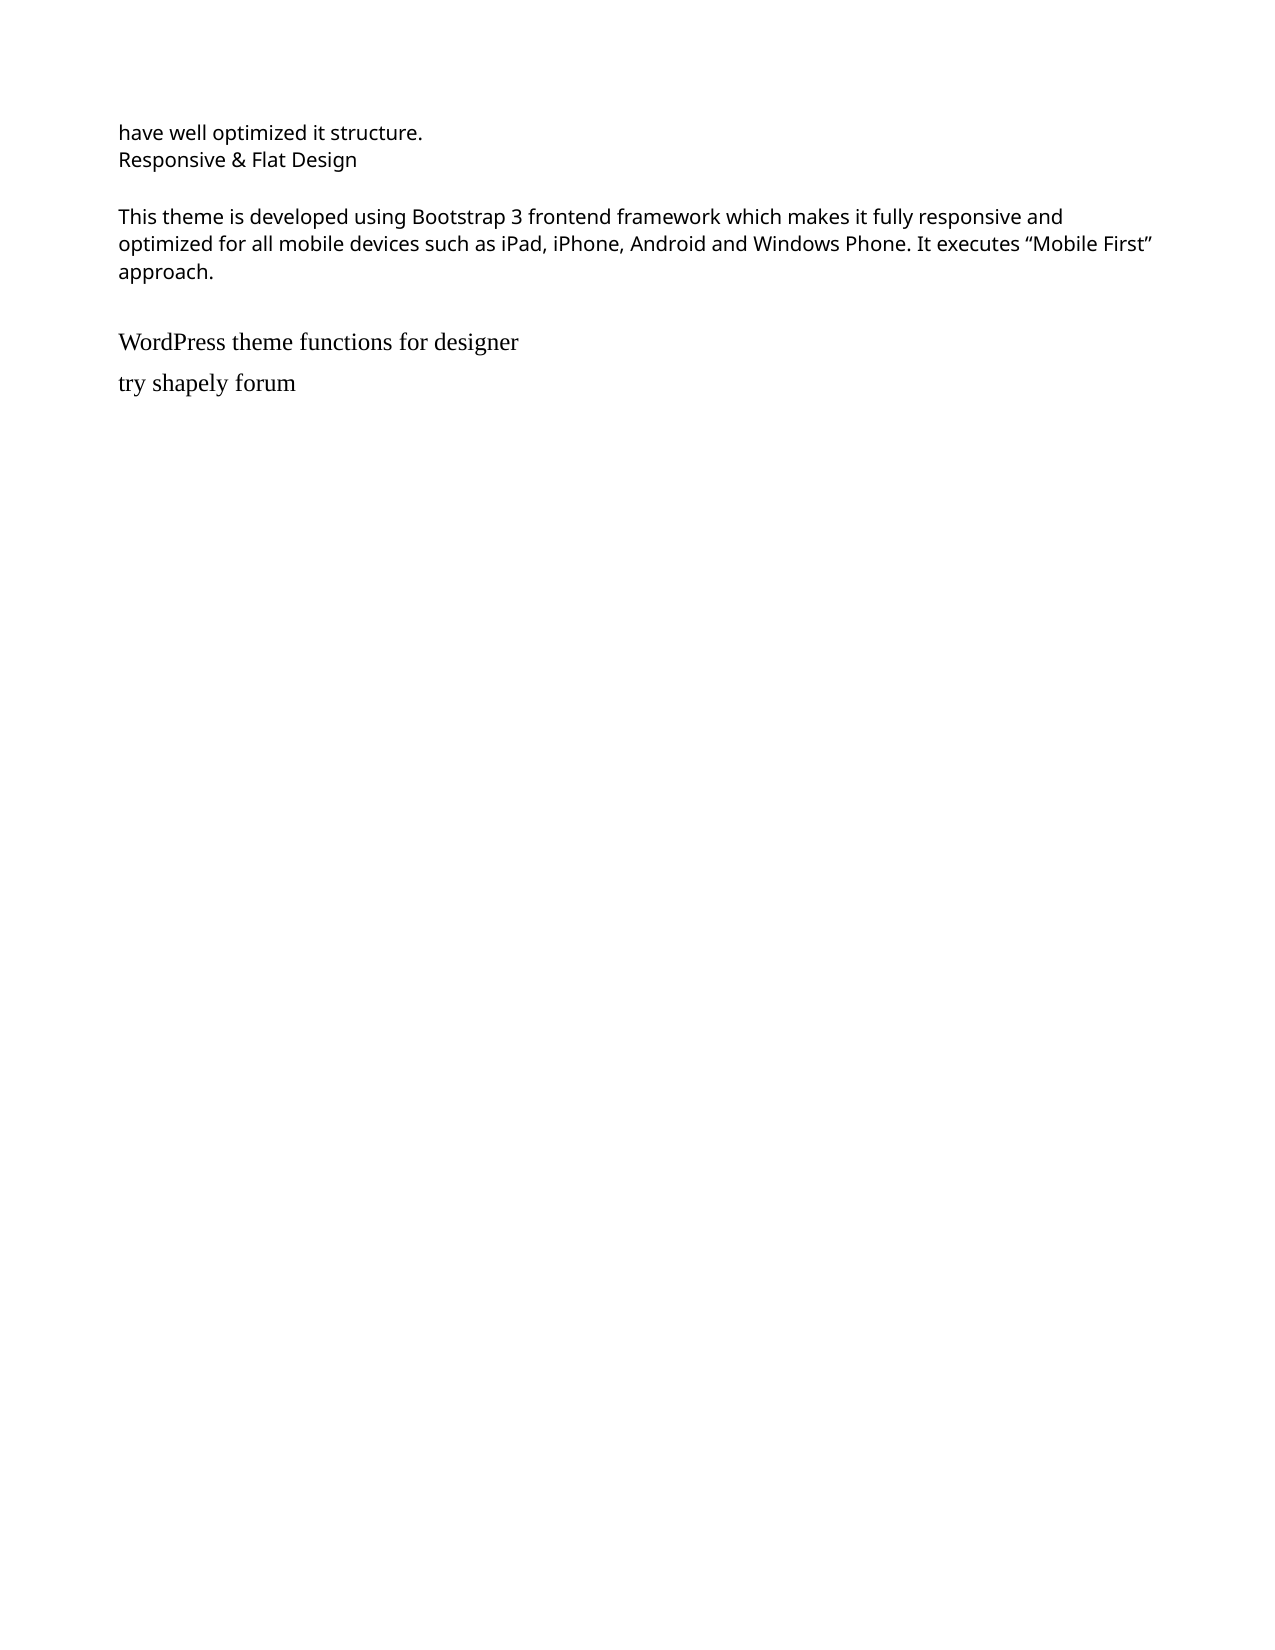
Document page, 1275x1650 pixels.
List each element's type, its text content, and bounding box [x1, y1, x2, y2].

text Responsive & Flat Design [118, 146, 1157, 173]
text WordPress theme functions for designer [118, 327, 1157, 355]
text have well optimized it structure. [118, 118, 1157, 146]
text This theme is developed using Bootstrap 3 frontend framework which makes it fully responsive and optimized for all mobile devices such as iPad, iPhone, Android and Windows Phone. It executes “Mobile First” approach. [118, 202, 1157, 285]
text try shapely forum [118, 368, 1157, 397]
